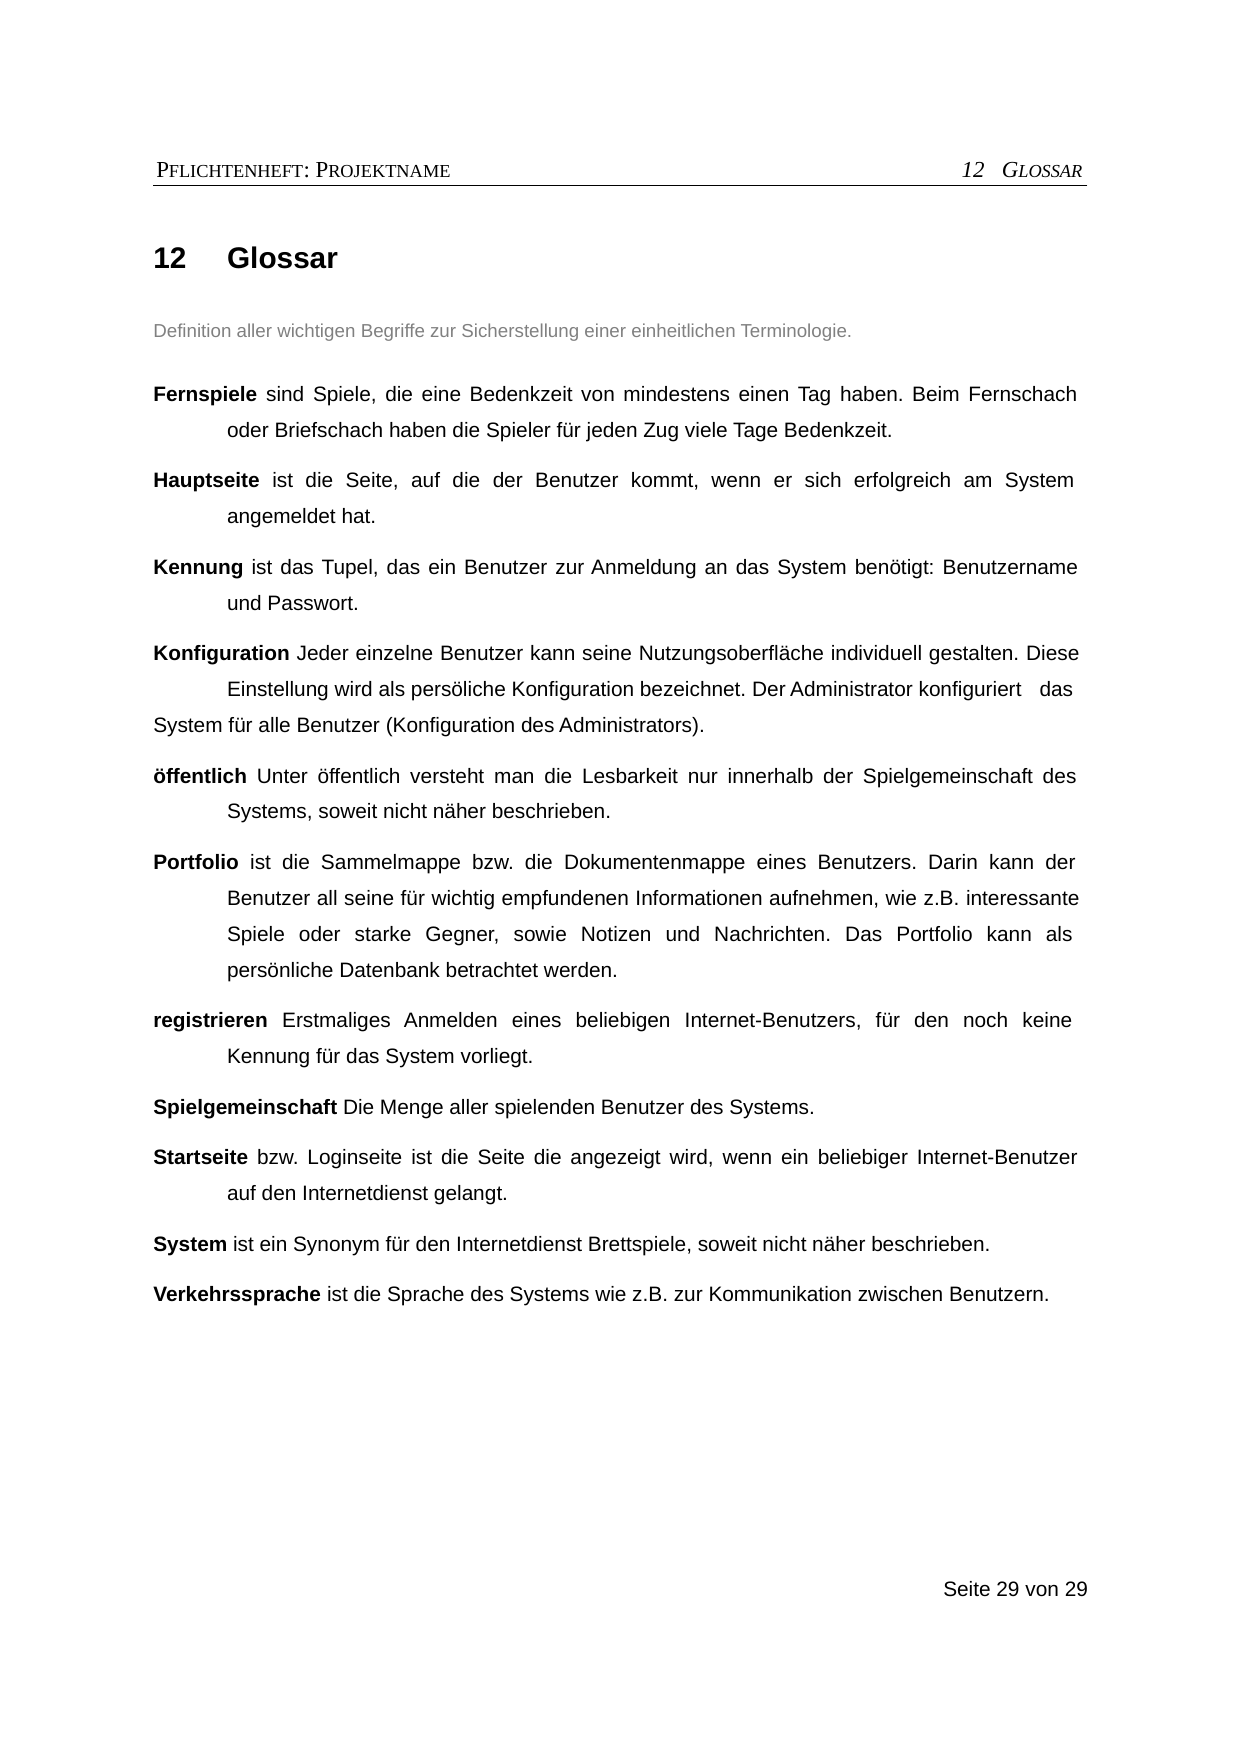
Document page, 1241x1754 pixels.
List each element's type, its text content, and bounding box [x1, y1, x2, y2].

text Konfiguration Jeder einzelne Benutzer kann seine Nutzungsoberfläche individuell gestalten. Diese Einstellung wird als persöliche Konfiguration bezeichnet. Der Administrator konfiguriert das System für alle Benutzer (Konfiguration des Administrators). [153, 641, 1087, 737]
text Hauptseite ist die Seite, auf die der Benutzer kommt, wenn er sich erfolgreich am System angemeldet hat. [153, 468, 1087, 528]
text Verkehrssprache ist die Sprache des Systems wie z.B. zur Kommunikation zwischen Benutzern. [153, 1282, 1087, 1306]
text Startseite bzw. Loginseite ist die Seite die angezeigt wird, wenn ein beliebiger Internet-Benutzer auf den Internetdienst gelangt. [153, 1145, 1087, 1205]
text öffentlich Unter öffentlich versteht man die Lesbarkeit nur innerhalb der Spielgemeinschaft des Systems, soweit nicht näher beschrieben. [153, 763, 1087, 823]
text Kennung ist das Tupel, das ein Benutzer zur Anmeldung an das System benötigt: Benutzername und Passwort. [153, 554, 1087, 614]
text Definition aller wichtigen Begriffe zur Sicherstellung einer einheitlichen Terminologie. [153, 319, 1087, 341]
text Portfolio ist die Sammelmappe bzw. die Dokumentenmappe eines Benutzers. Darin kann der Benutzer all seine für wichtig empfundenen Informationen aufnehmen, wie z.B. interessante Spiele oder starke Gegner, sowie Notizen und Nachrichten. Das Portfolio kann als persönliche Datenbank betrachtet werden. [153, 850, 1087, 982]
subtitle Glossar [153, 241, 1087, 275]
text Fernspiele sind Spiele, die eine Bedenkzeit von mindestens einen Tag haben. Beim Fernschach oder Briefschach haben die Spieler für jeden Zug viele Tage Bedenkzeit. [153, 382, 1087, 442]
text registrieren Erstmaliges Anmelden eines beliebigen Internet-Benutzers, für den noch keine Kennung für das System vorliegt. [153, 1008, 1087, 1068]
text Spielgemeinschaft Die Menge aller spielenden Benutzer des Systems. [153, 1095, 1087, 1119]
text System ist ein Synonym für den Internetdienst Brettspiele, soweit nicht näher beschrieben. [153, 1232, 1087, 1256]
